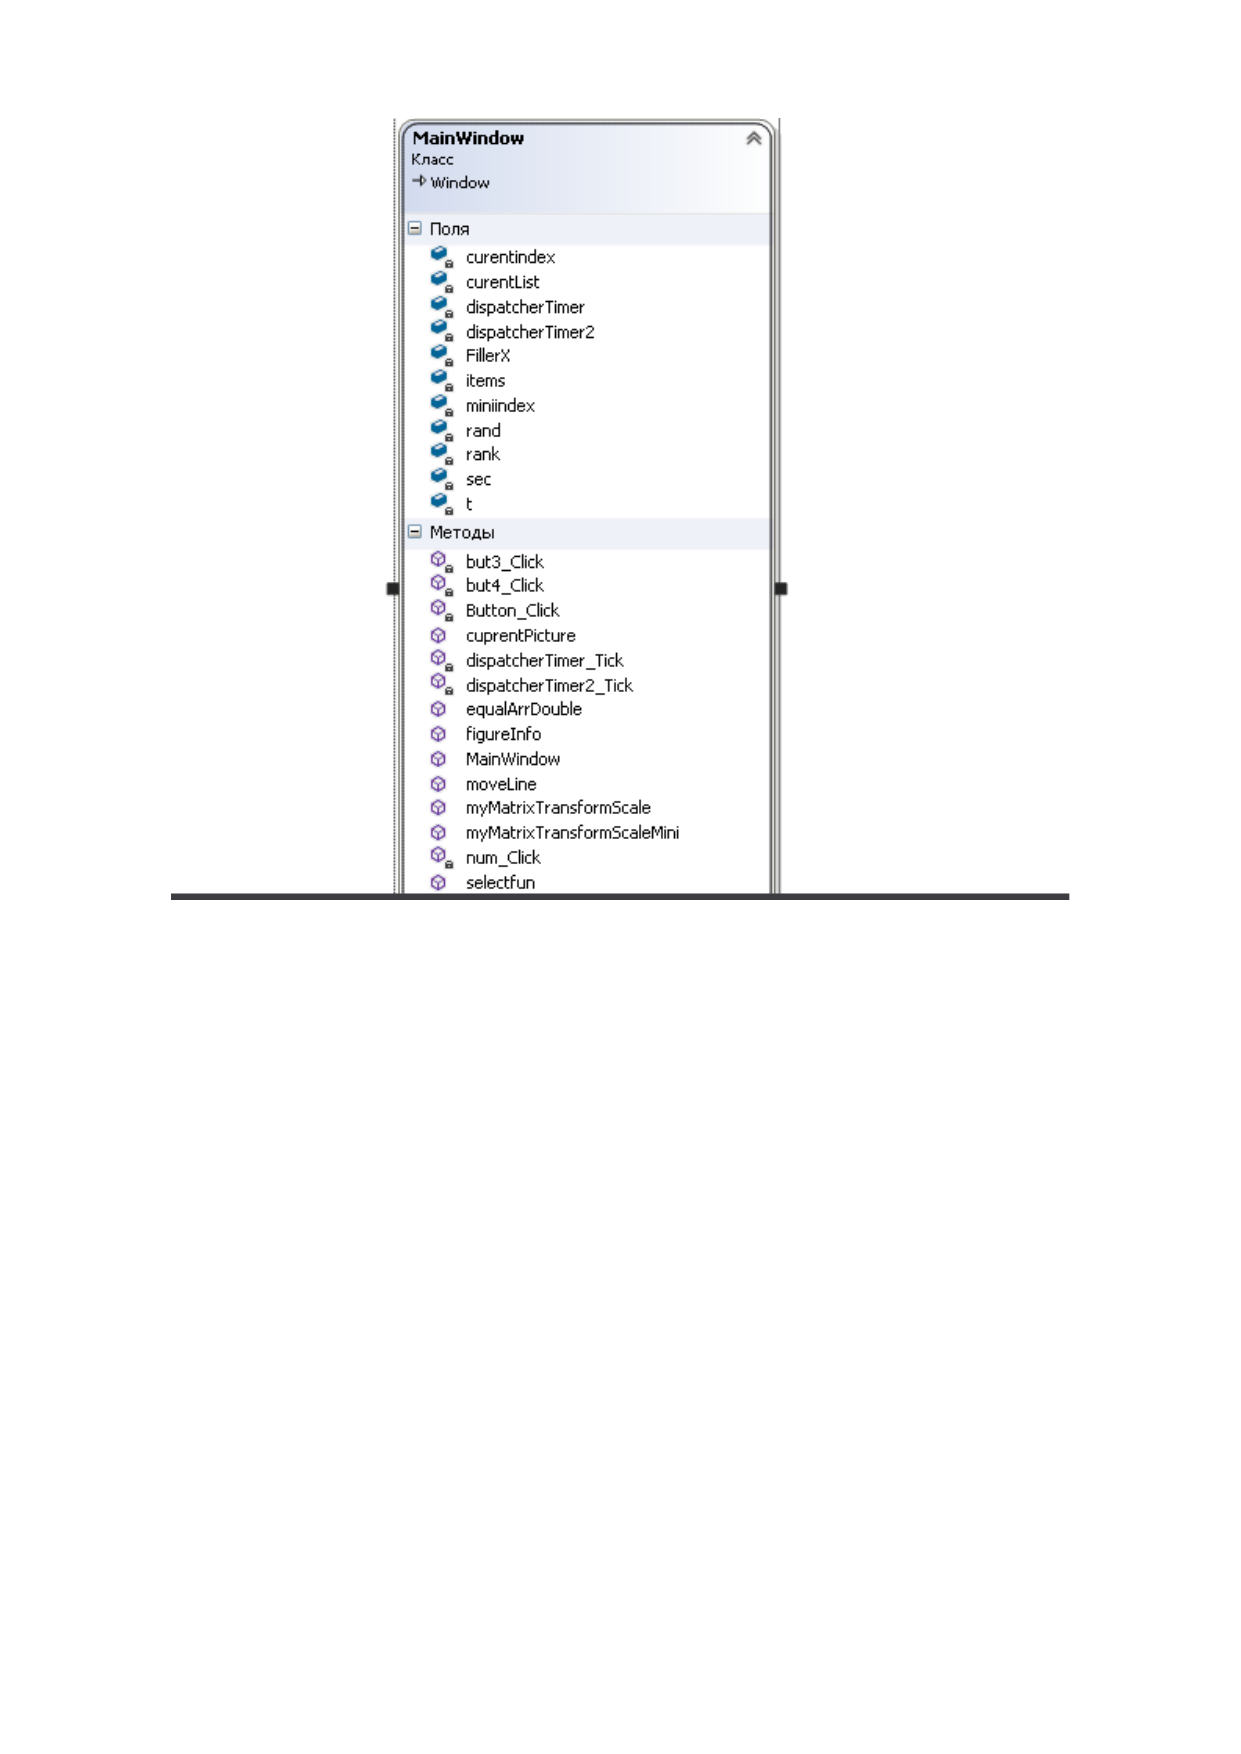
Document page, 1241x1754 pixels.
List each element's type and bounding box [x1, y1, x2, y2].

picture [171, 118, 1070, 900]
